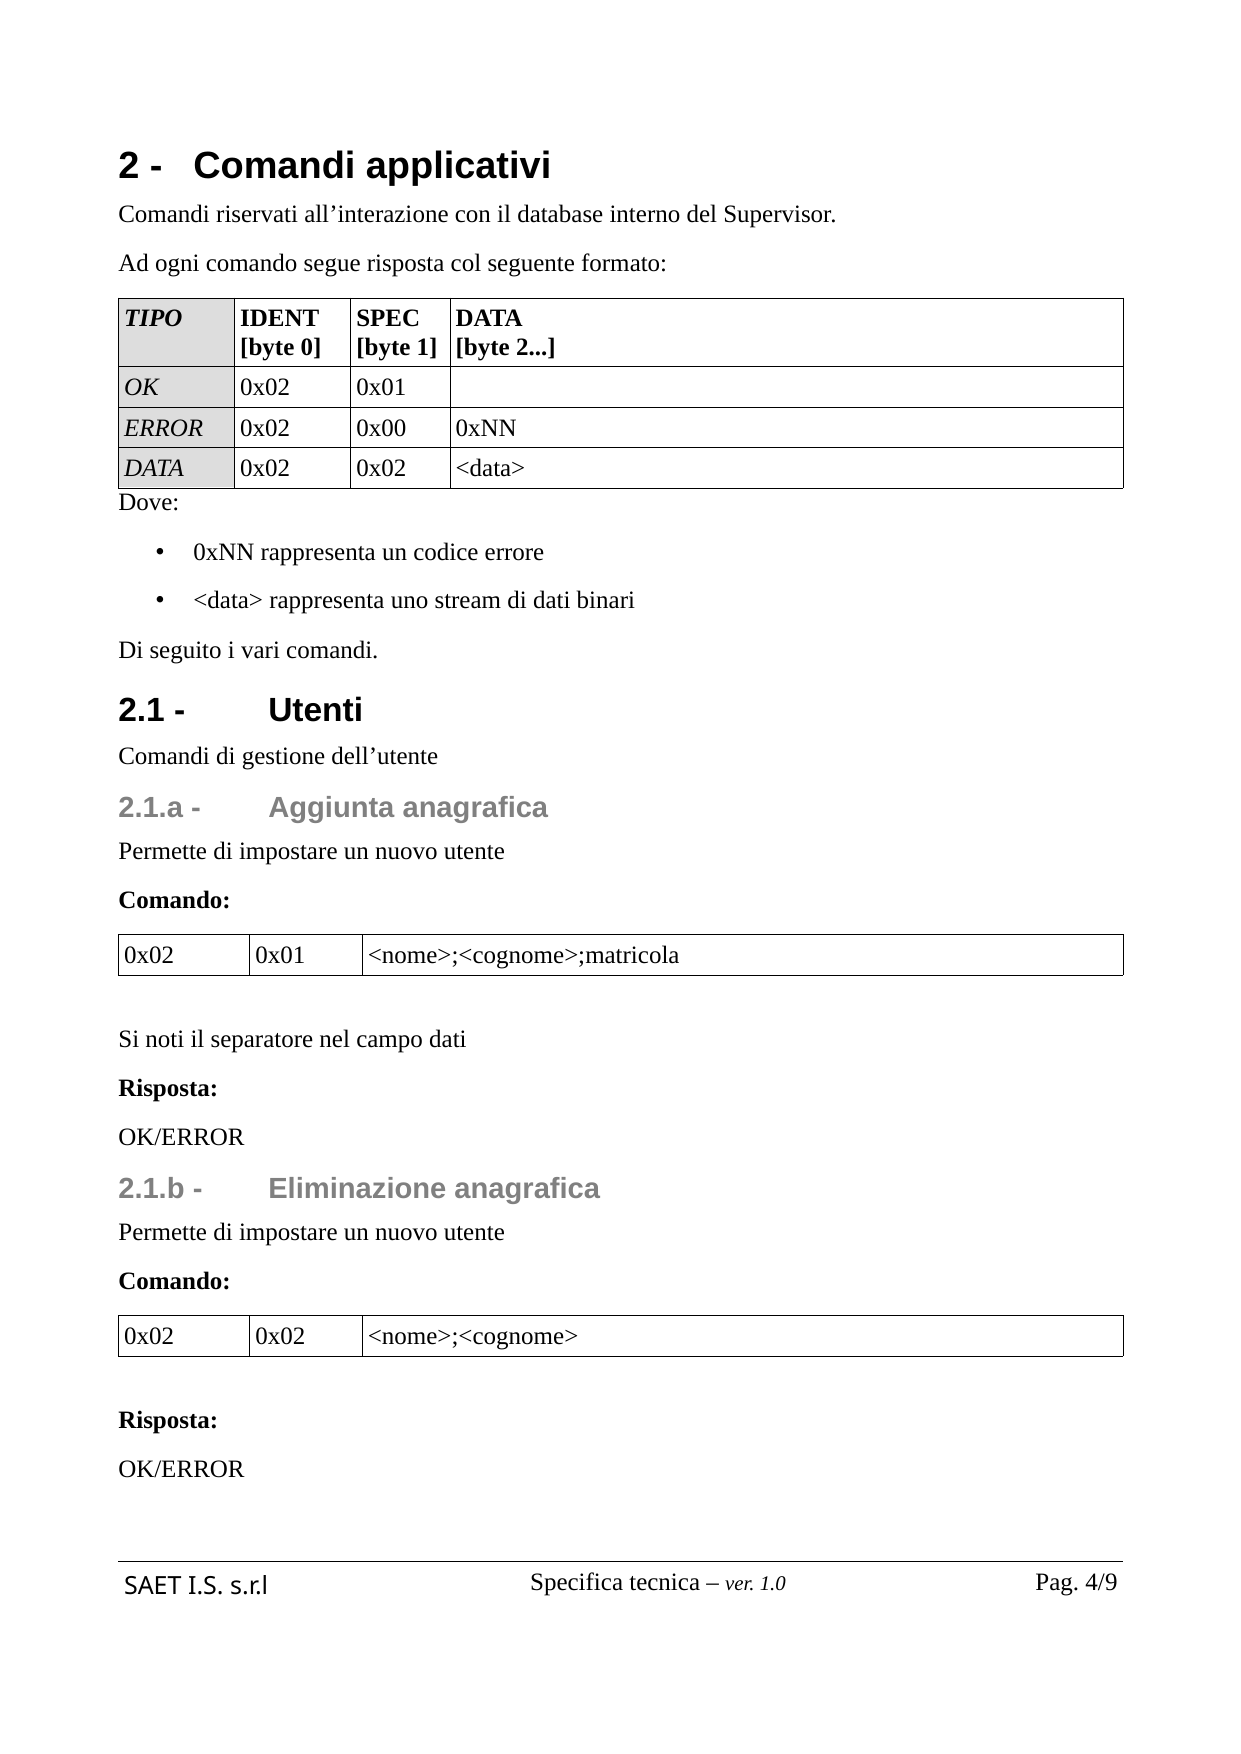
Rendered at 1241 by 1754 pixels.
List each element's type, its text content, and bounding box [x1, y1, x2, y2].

text Risposta: [118, 1405, 1122, 1433]
table_header 0x01 [250, 935, 362, 975]
table_header TIPO [119, 299, 234, 366]
text Comando: [118, 1266, 1122, 1295]
table_cell 0x01 [351, 367, 450, 407]
text Comandi riservati all’interazione con il database interno del Supervisor. [118, 199, 1122, 228]
table_cell ERROR [119, 408, 234, 447]
subtitle Eliminazione anagrafica [118, 1171, 1122, 1204]
table_cell <data> [451, 448, 1123, 487]
table_header 0x02 [119, 1316, 249, 1356]
subtitle Aggiunta anagrafica [118, 790, 1122, 824]
table_header IDENT [byte 0] [235, 299, 350, 366]
list 0xNN rappresenta un codice errore [156, 537, 1122, 565]
table_cell 0x02 [235, 448, 350, 487]
subtitle Comandi applicativi [118, 143, 1122, 187]
table_cell 0x02 [351, 448, 450, 487]
table_header <nome>;<cognome> [363, 1316, 1123, 1356]
text Comando: [118, 885, 1122, 914]
table_header 0x02 [250, 1316, 362, 1356]
table_cell 0xNN [451, 408, 1123, 447]
text Risposta: [118, 1073, 1122, 1102]
text OK/ERROR [118, 1454, 1122, 1482]
table_cell DATA [119, 448, 234, 487]
text OK/ERROR [118, 1122, 1122, 1151]
table_header DATA [byte 2...] [451, 299, 1123, 366]
table_cell [451, 367, 1123, 407]
table_cell 0x00 [351, 408, 450, 447]
text Di seguito i vari comandi. [118, 635, 1122, 663]
text Ad ogni comando segue risposta col seguente formato: [118, 248, 1122, 277]
table_header <nome>;<cognome>;matricola [363, 935, 1123, 975]
table_header SPEC [byte 1] [351, 299, 450, 366]
text Permette di impostare un nuovo utente [118, 1217, 1122, 1246]
text Permette di impostare un nuovo utente [118, 836, 1122, 865]
list <data> rappresenta uno stream di dati binari [156, 586, 1122, 614]
text Dove: [118, 489, 1122, 516]
table_cell 0x02 [235, 408, 350, 447]
table_cell OK [119, 367, 234, 407]
text Comandi di gestione dell’utente [118, 741, 1122, 770]
table_cell 0x02 [235, 367, 350, 407]
subtitle Utenti [118, 690, 1122, 729]
text Si noti il separatore nel campo dati [118, 1024, 1122, 1053]
table_header 0x02 [119, 935, 249, 975]
